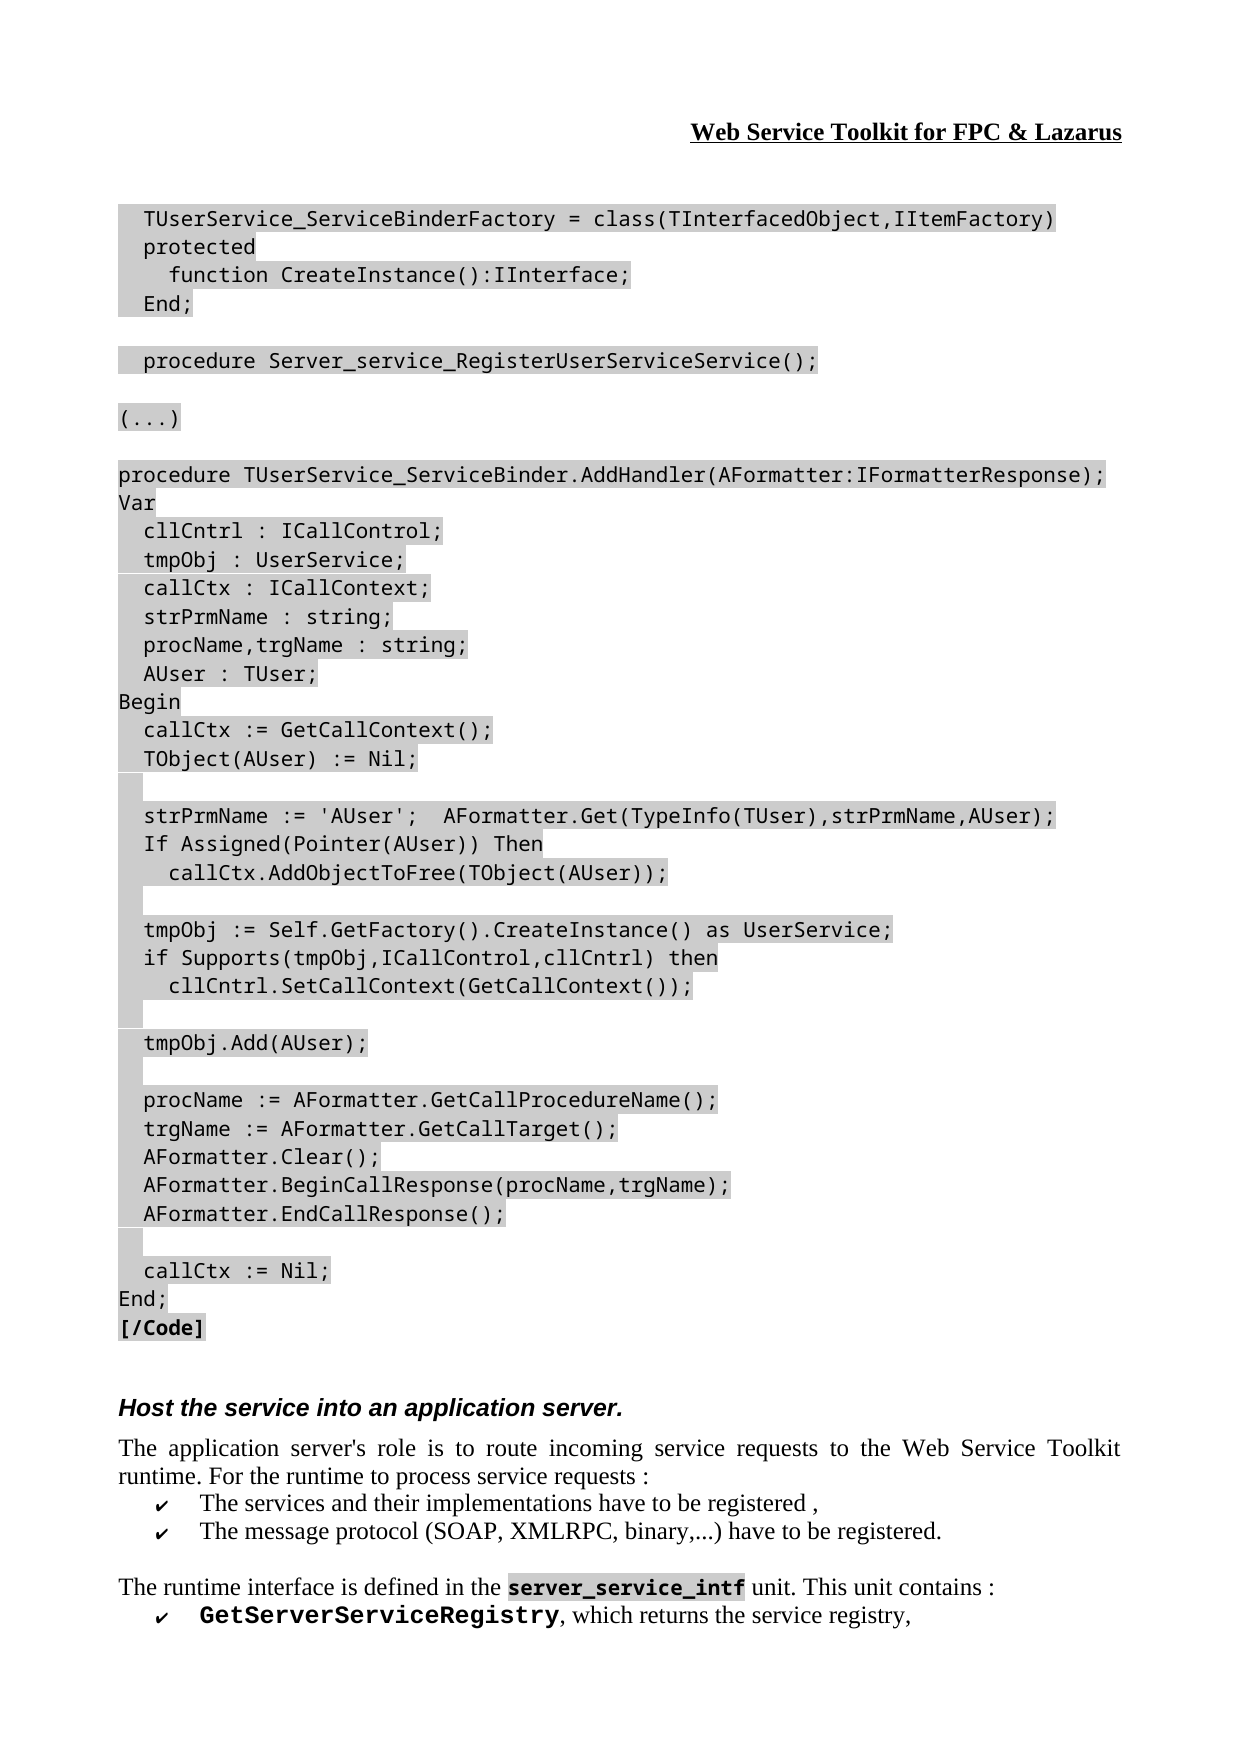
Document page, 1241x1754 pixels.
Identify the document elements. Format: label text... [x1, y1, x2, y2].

text AFormatter.BeginCallResponse(procName,trgName); [118, 1171, 1122, 1199]
text if Supports(tmpObj,ICallControl,cllCntrl) then [118, 943, 1122, 972]
text AFormatter.EndCallResponse(); [118, 1199, 1122, 1227]
text (...) [118, 403, 1122, 431]
text procedure Server_service_RegisterUserServiceService(); [118, 346, 1122, 374]
text TObject(AUser) := Nil; [118, 744, 1122, 772]
text trgName := AFormatter.GetCallTarget(); [118, 1114, 1122, 1142]
text AFormatter.Clear(); [118, 1142, 1122, 1171]
text [/Code] [118, 1313, 1122, 1341]
text callCtx := Nil; [118, 1256, 1122, 1284]
text callCtx := GetCallContext(); [118, 716, 1122, 744]
text End; [118, 289, 1122, 317]
text strPrmName : string; [118, 602, 1122, 630]
text The application server's role is to route incoming service requests to the Web Service Toolkit runtime. For the runtime to process service requests : [118, 1434, 1122, 1489]
text procName,trgName : string; [118, 630, 1122, 659]
text strPrmName := 'AUser'; AFormatter.Get(TypeInfo(TUser),strPrmName,AUser); [118, 801, 1122, 829]
text procName := AFormatter.GetCallProcedureName(); [118, 1085, 1122, 1114]
text tmpObj := Self.GetFactory().CreateInstance() as UserService; [118, 915, 1122, 943]
text tmpObj : UserService; [118, 545, 1122, 573]
text tmpObj.Add(AUser); [118, 1028, 1122, 1057]
text End; [118, 1284, 1122, 1313]
text protected [118, 232, 1122, 261]
list The message protocol (SOAP, XMLRPC, binary,...) have to be registered. [156, 1517, 1122, 1545]
text AUser : TUser; [118, 659, 1122, 687]
text cllCntrl.SetCallContext(GetCallContext()); [118, 972, 1122, 1000]
text callCtx : ICallContext; [118, 573, 1122, 602]
text Begin [118, 687, 1122, 716]
text cllCntrl : ICallControl; [118, 517, 1122, 545]
text The runtime interface is defined in the server_service_intf unit. This unit contains : [118, 1573, 1122, 1601]
list GetServerServiceRegistry, which returns the service registry, [156, 1601, 1122, 1631]
text function CreateInstance():IInterface; [118, 261, 1122, 289]
text Var [118, 488, 1122, 517]
text TUserService_ServiceBinderFactory = class(TInterfacedObject,IItemFactory) [118, 204, 1122, 232]
list The services and their implementations have to be registered , [156, 1489, 1122, 1517]
text callCtx.AddObjectToFree(TObject(AUser)); [118, 858, 1122, 886]
text If Assigned(Pointer(AUser)) Then [118, 829, 1122, 858]
subtitle Host the service into an application server. [118, 1394, 1122, 1422]
text procedure TUserService_ServiceBinder.AddHandler(AFormatter:IFormatterResponse); [118, 460, 1122, 488]
